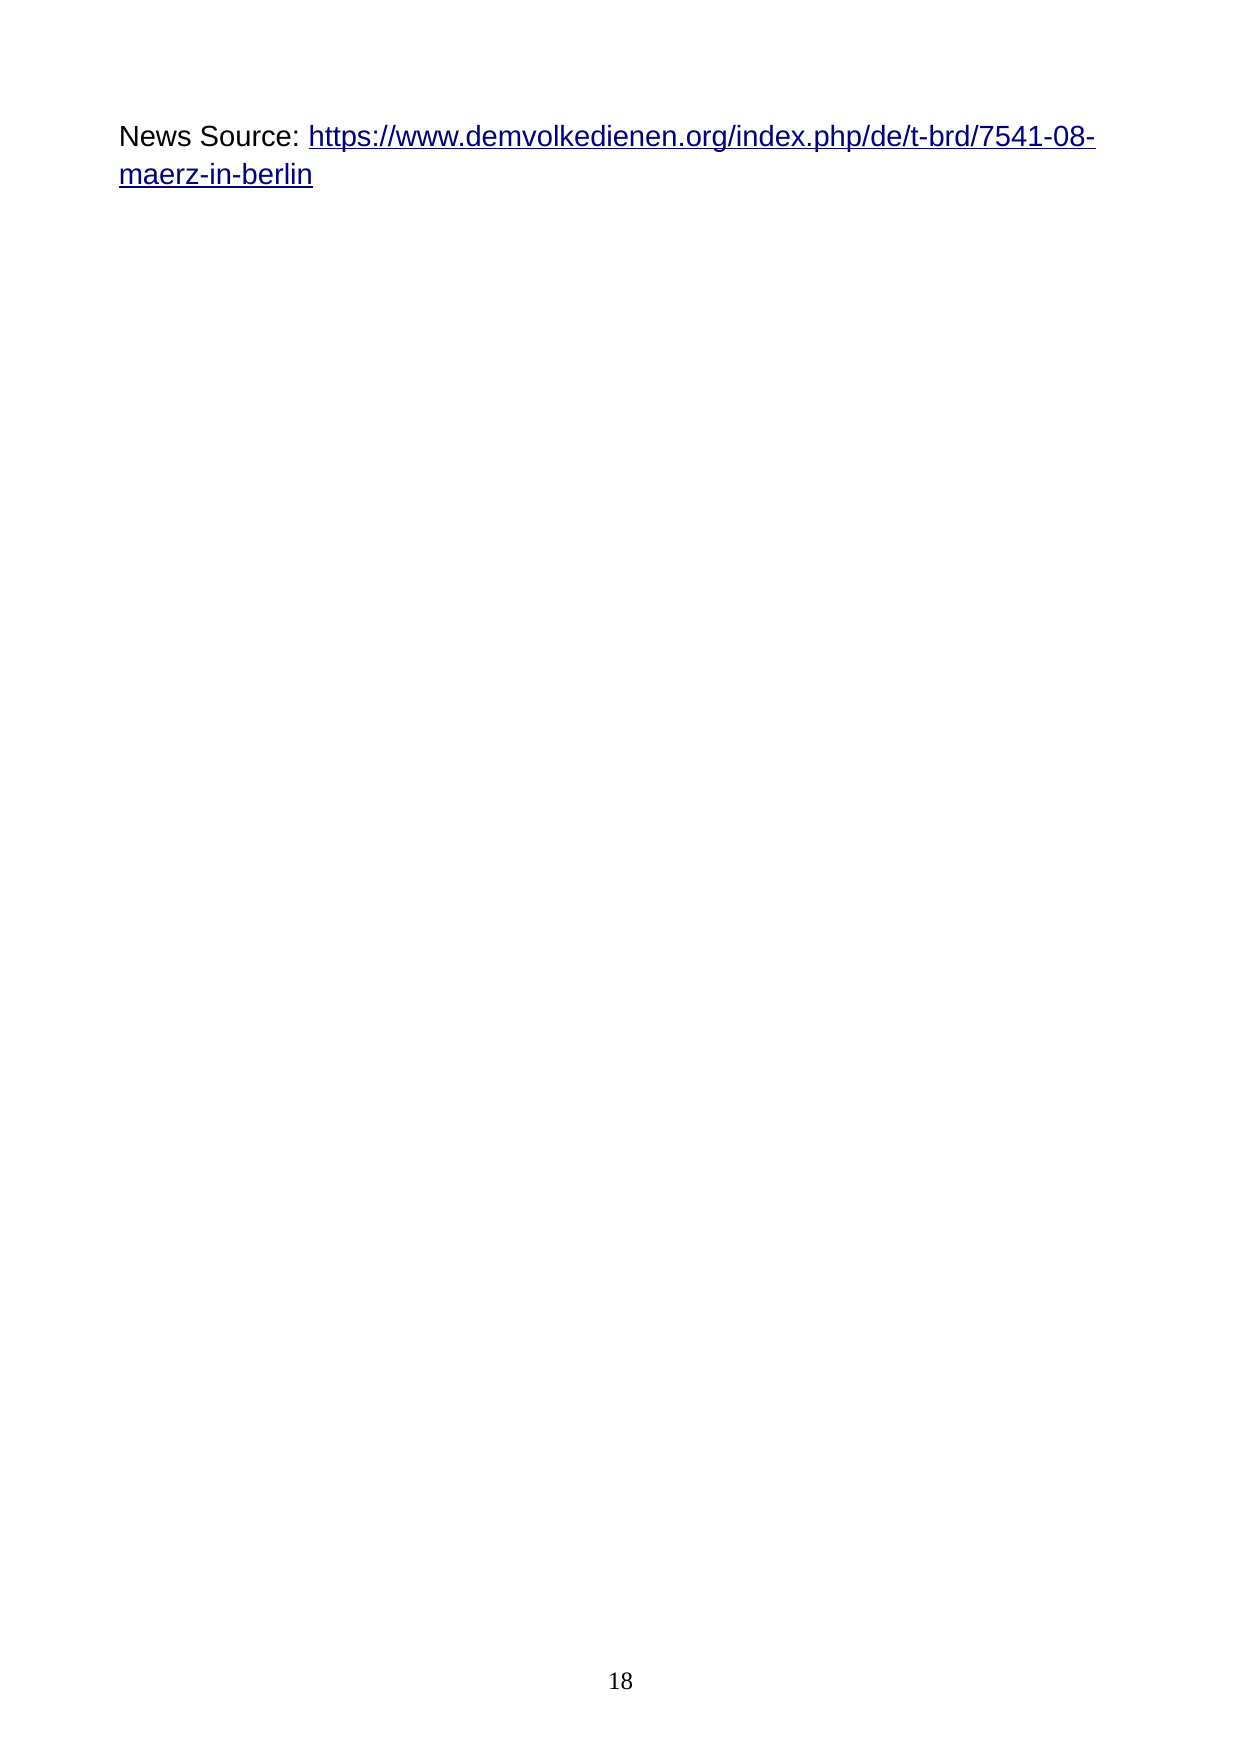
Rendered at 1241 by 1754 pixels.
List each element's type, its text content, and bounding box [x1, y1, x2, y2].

text News Source: https://www.demvolkedienen.org/index.php/de/t-brd/7541-08-maerz-in-berlin [118, 118, 1122, 191]
